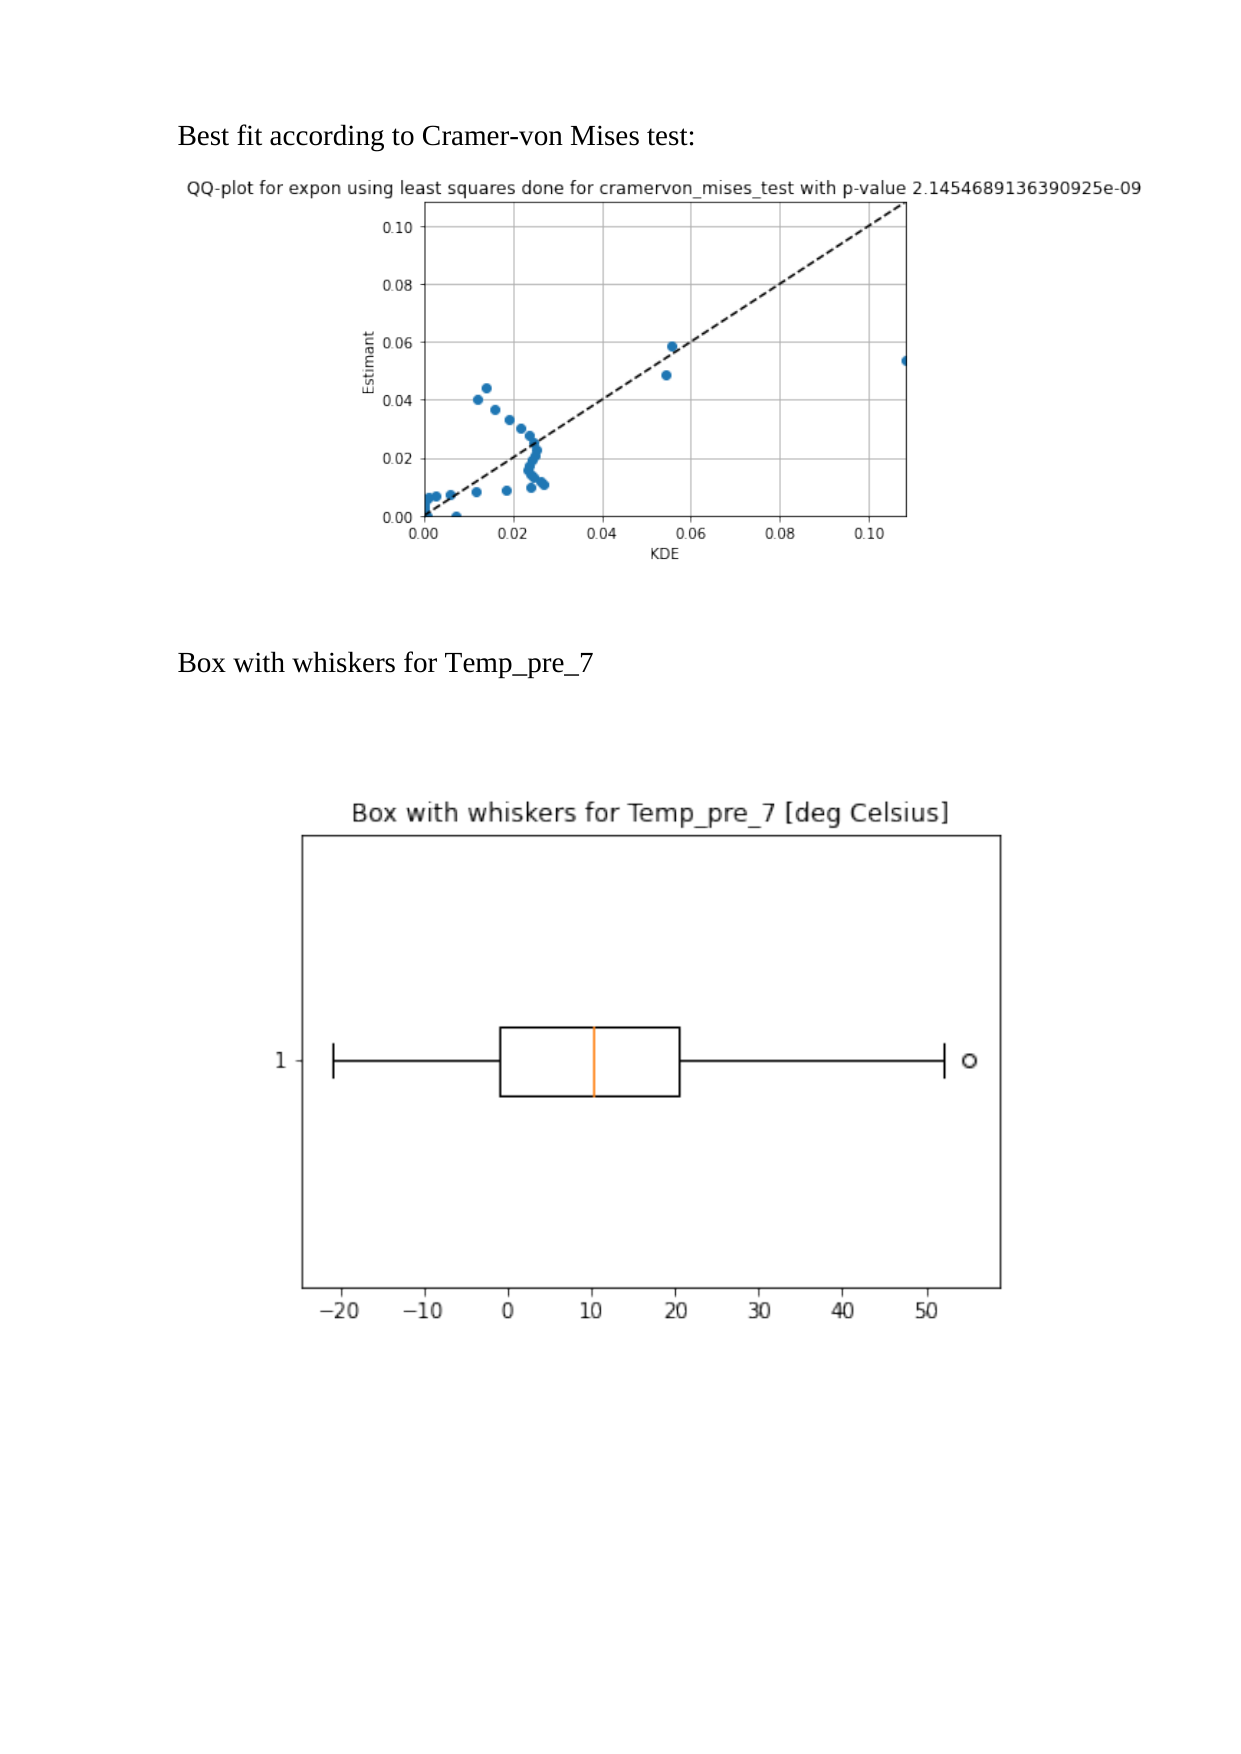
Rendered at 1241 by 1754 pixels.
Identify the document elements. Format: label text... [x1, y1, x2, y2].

text Box with whiskers for Temp_pre_7 [177, 645, 1152, 679]
picture [177, 171, 1152, 571]
text Best fit according to Cramer-von Mises test: [177, 118, 1152, 152]
picture [189, 762, 1090, 1363]
